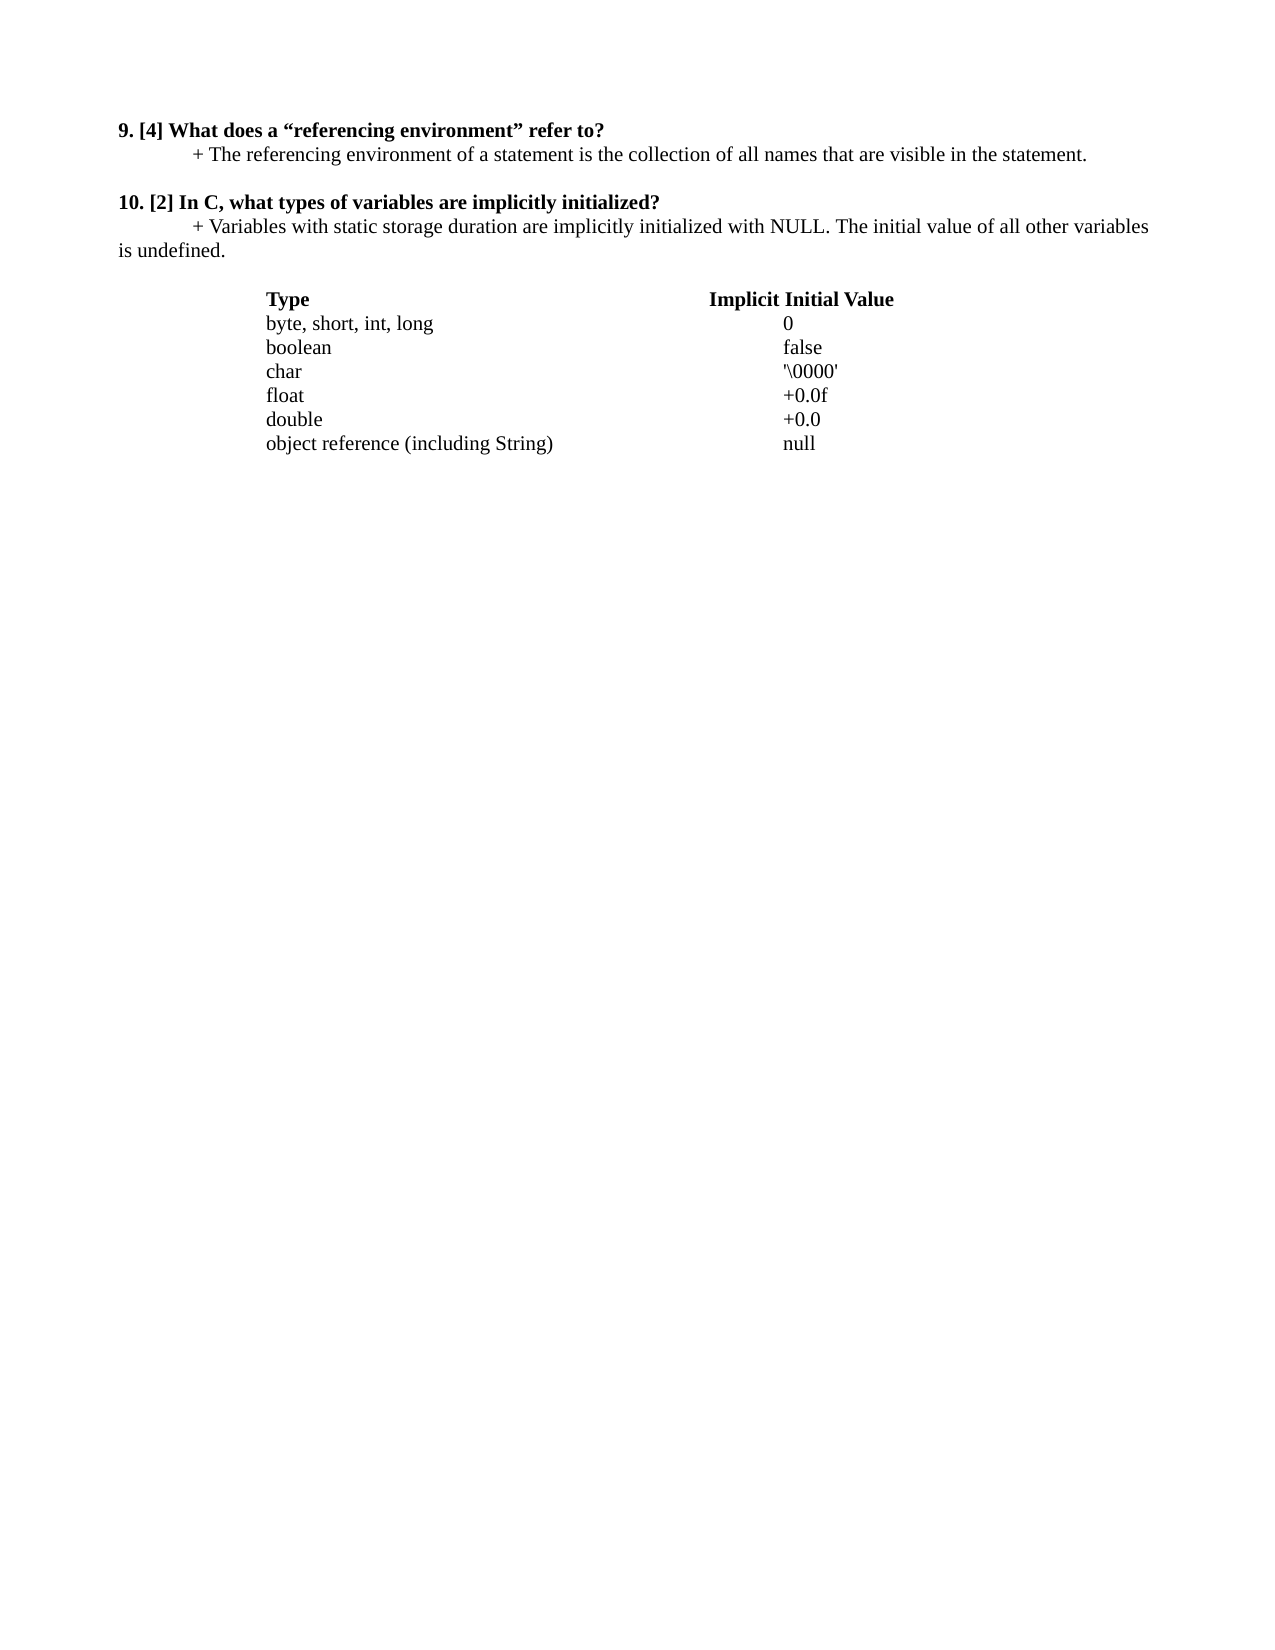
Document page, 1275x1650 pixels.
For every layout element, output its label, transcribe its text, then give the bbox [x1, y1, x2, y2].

text Type Implicit Initial Value [118, 287, 1157, 311]
text byte, short, int, long 0 [118, 311, 1157, 335]
text + Variables with static storage duration are implicitly initialized with NULL. The initial value of all other variables is undefined. [118, 214, 1157, 262]
text char '\0000' [118, 359, 1157, 383]
text 9. [4] What does a “referencing environment” refer to? [118, 118, 1157, 142]
text float +0.0f [118, 383, 1157, 407]
text object reference (including String) null [118, 431, 1157, 455]
text boolean false [118, 335, 1157, 359]
text 10. [2] In C, what types of variables are implicitly initialized? [118, 190, 1157, 214]
text double +0.0 [118, 407, 1157, 431]
text + The referencing environment of a statement is the collection of all names that are visible in the statement. [118, 142, 1157, 166]
